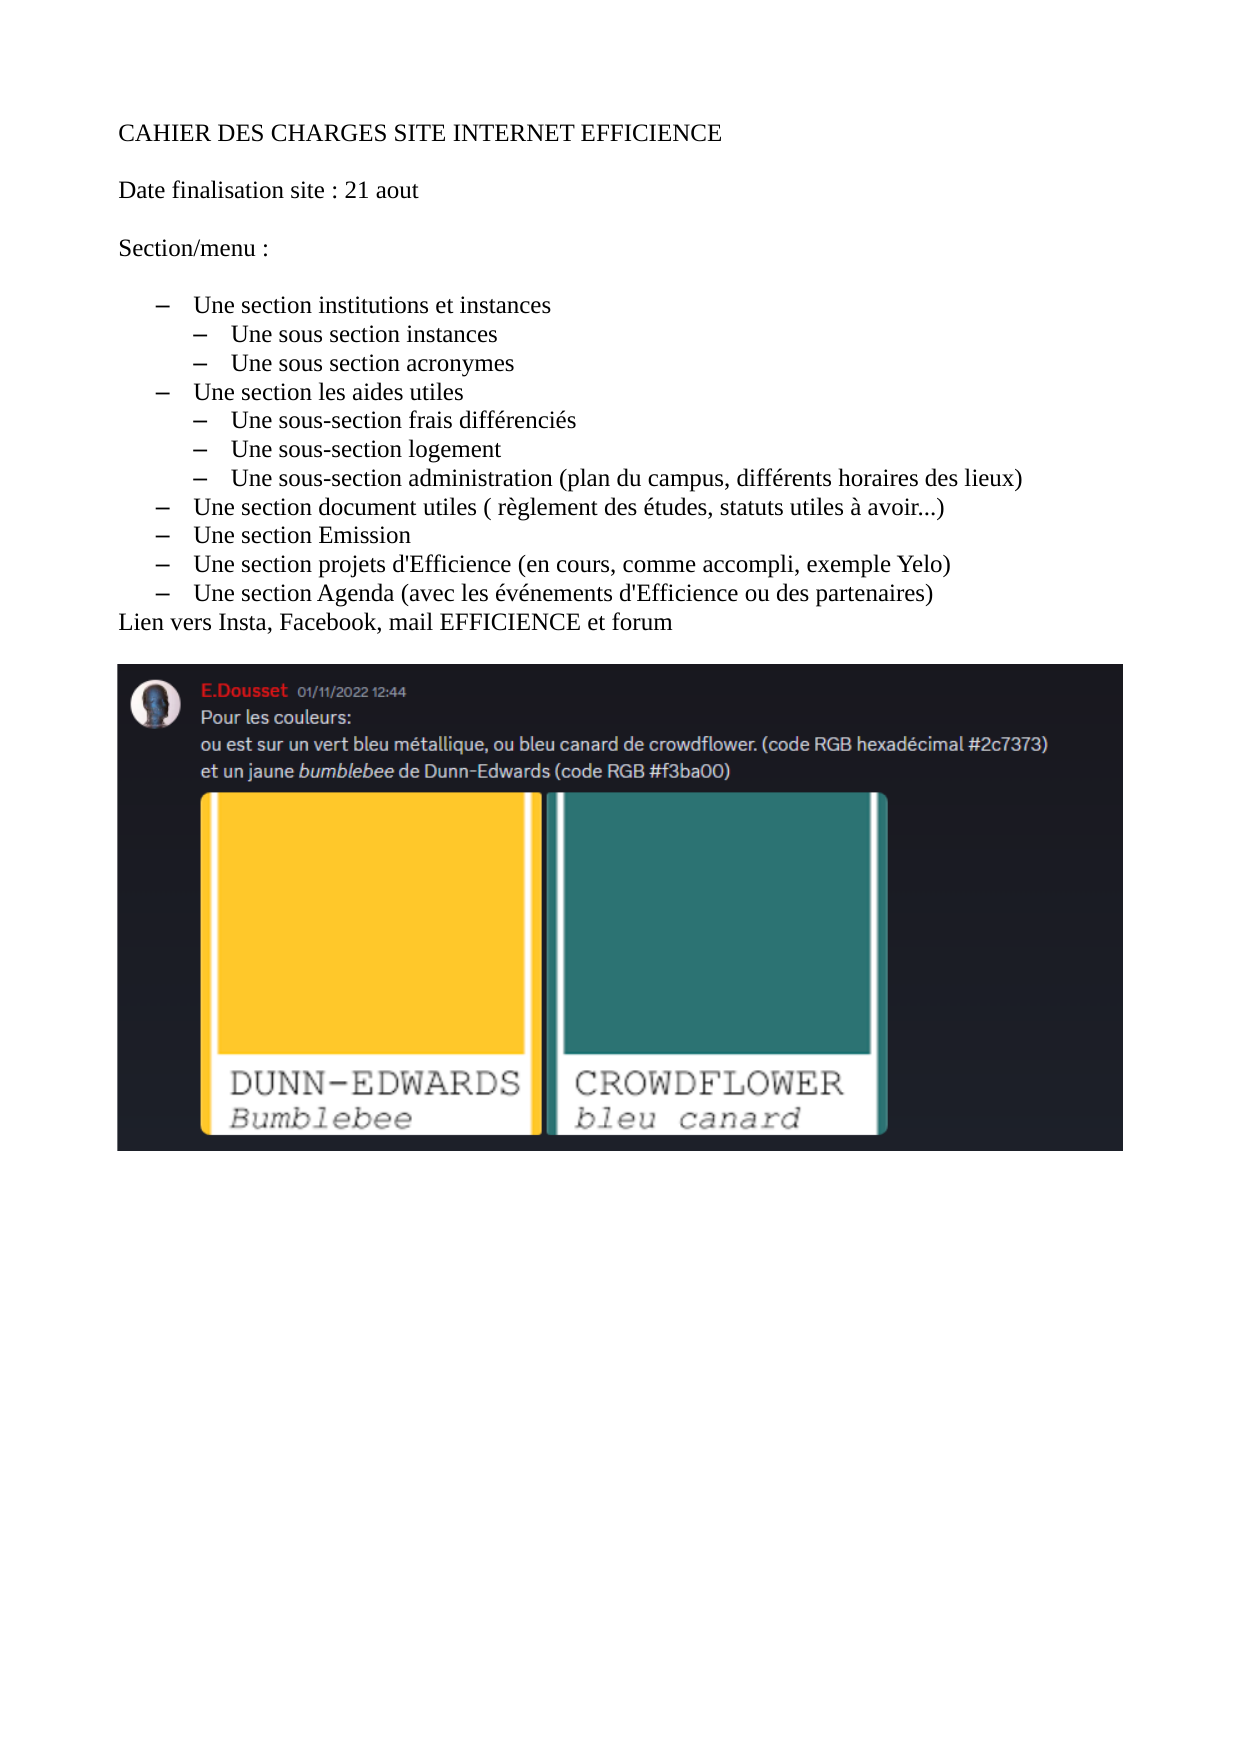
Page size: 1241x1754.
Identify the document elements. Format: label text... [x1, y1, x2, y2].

list Une section les aides utiles [156, 377, 1122, 406]
list Une section projets d'Efficience (en cours, comme accompli, exemple Yelo) [156, 549, 1122, 578]
list Une sous-section administration (plan du campus, différents horaires des lieux) [193, 463, 1122, 492]
picture [117, 664, 1123, 1151]
list Une section document utiles ( règlement des études, statuts utiles à avoir...) [156, 492, 1122, 521]
text CAHIER DES CHARGES SITE INTERNET EFFICIENCE [118, 118, 1122, 147]
list Une section institutions et instances [156, 291, 1122, 319]
list Une section Agenda (avec les événements d'Efficience ou des partenaires) [156, 578, 1122, 607]
list Une sous-section logement [193, 434, 1122, 463]
list Une section Emission [156, 521, 1122, 549]
text Date finalisation site : 21 aout [118, 176, 1122, 204]
text Lien vers Insta, Facebook, mail EFFICIENCE et forum [118, 607, 1122, 636]
list Une sous-section frais différenciés [193, 406, 1122, 434]
text Section/menu : [118, 233, 1122, 262]
list Une sous section instances [193, 319, 1122, 348]
list Une sous section acronymes [193, 348, 1122, 377]
